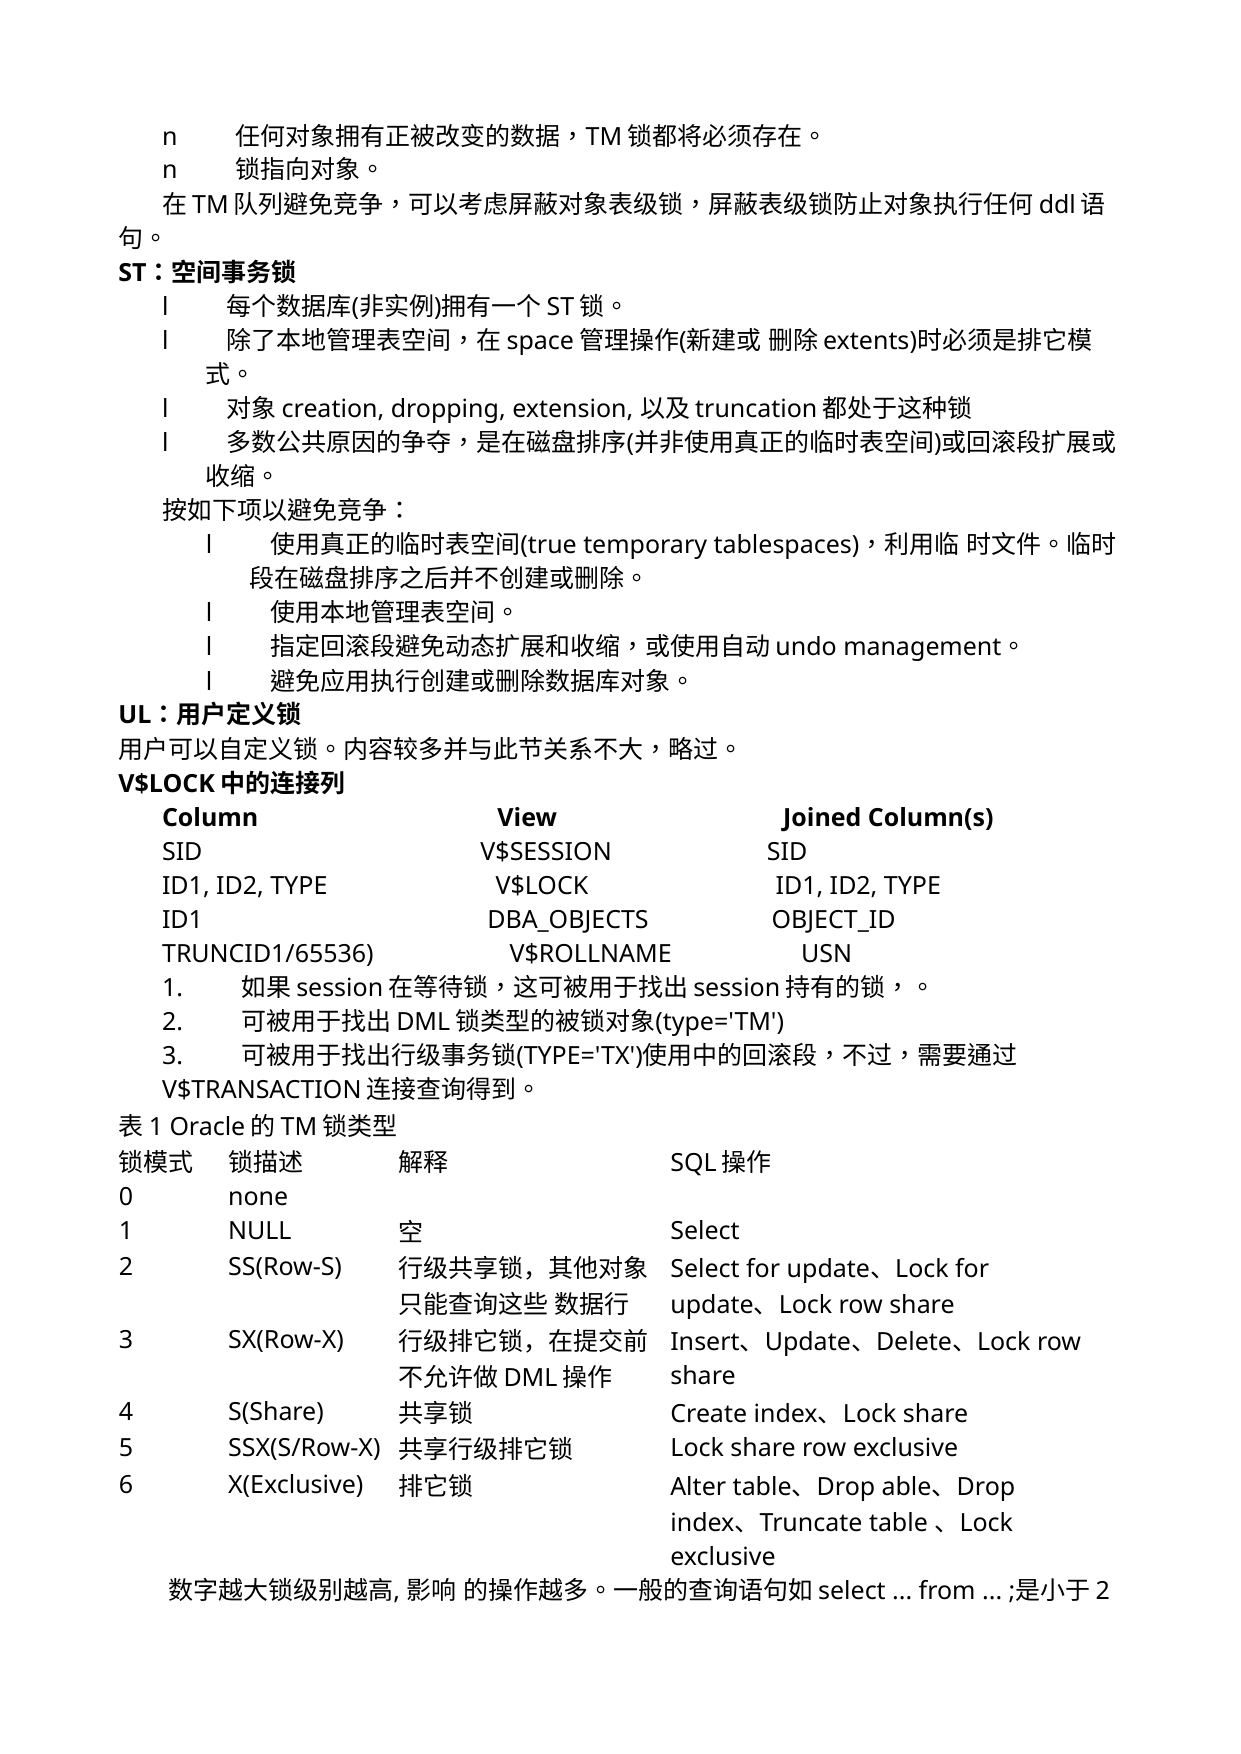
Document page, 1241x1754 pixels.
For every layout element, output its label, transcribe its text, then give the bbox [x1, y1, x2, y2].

table_cell 解释 [398, 1142, 670, 1178]
table_cell X(Exclusive) [228, 1466, 398, 1573]
text l 避免应用执行创建或删除数据库对象。 [206, 663, 1122, 697]
text 数字越大锁级别越高, 影响 的操作越多。一般的查询语句如select ... from ... ;是小于2 [118, 1573, 1122, 1607]
text l 每个数据库(非实例)拥有一个ST锁。 [162, 288, 1122, 322]
table_cell Select for update、Lock for update、Lock row share [670, 1249, 1122, 1321]
text Column View Joined Column(s) [118, 799, 1122, 833]
table_cell [670, 1179, 1122, 1212]
table_cell 共享锁 [398, 1394, 670, 1430]
table_cell 锁模式 [119, 1142, 228, 1178]
text n 任何对象拥有正被改变的数据，TM锁都将必须存在。 [162, 118, 1122, 152]
table_cell SQL操作 [670, 1142, 1122, 1178]
text ID1 DBA_OBJECTS OBJECT_ID [118, 902, 1122, 936]
text l 使用真正的临时表空间(true temporary tablespaces)，利用临 时文件。临时段在磁盘排序之后并不创建或删除。 [206, 527, 1122, 595]
table_cell 1 [119, 1213, 228, 1249]
text l 除了本地管理表空间，在space管理操作(新建或 删除extents)时必须是排它模式。 [162, 322, 1122, 391]
table_cell 3 [119, 1321, 228, 1394]
text 用户可以自定义锁。内容较多并与此节关系不大，略过。 [118, 731, 1122, 765]
table_cell none [228, 1179, 398, 1212]
table_cell S(Share) [228, 1394, 398, 1430]
table_cell 6 [119, 1466, 228, 1573]
text l 使用本地管理表空间。 [206, 595, 1122, 629]
table_cell 0 [119, 1179, 228, 1212]
text UL：用户定义锁 [118, 697, 1122, 731]
table_cell SX(Row-X) [228, 1321, 398, 1394]
text l 指定回滚段避免动态扩展和收缩，或使用自动undo management。 [206, 629, 1122, 663]
text 3. 可被用于找出行级事务锁(TYPE='TX')使用中的回滚段，不过，需要通过V$TRANSACTION连接查询得到。 [162, 1038, 1122, 1106]
table_cell 排它锁 [398, 1466, 670, 1573]
text 按如下项以避免竞争： [118, 493, 1122, 527]
table_cell Select [670, 1213, 1122, 1249]
text ST：空间事务锁 [118, 254, 1122, 288]
table_cell 空 [398, 1213, 670, 1249]
text l 多数公共原因的争夺，是在磁盘排序(并非使用真正的临时表空间)或回滚段扩展或收缩。 [162, 425, 1122, 493]
table_cell 行级共享锁，其他对象只能查询这些 数据行 [398, 1249, 670, 1321]
text SID V$SESSION SID [118, 833, 1122, 867]
table_cell Insert、Update、Delete、Lock row share [670, 1321, 1122, 1394]
text 2. 可被用于找出DML锁类型的被锁对象(type='TM') [162, 1004, 1122, 1038]
table_cell 4 [119, 1394, 228, 1430]
text 1. 如果session在等待锁，这可被用于找出session持有的锁，。 [162, 970, 1122, 1004]
text ID1, ID2, TYPE V$LOCK ID1, ID2, TYPE [118, 867, 1122, 902]
text l 对象creation, dropping, extension, 以及truncation都处于这种锁 [162, 391, 1122, 425]
table_cell 行级排它锁，在提交前不允许做DML操作 [398, 1321, 670, 1394]
table_header 表1 Oracle的TM锁类型 [119, 1106, 1122, 1142]
table_cell Alter table、Drop able、Drop index、Truncate table 、Lock exclusive [670, 1466, 1122, 1573]
table_cell SS(Row-S) [228, 1249, 398, 1321]
table_cell SSX(S/Row-X) [228, 1430, 398, 1466]
table_cell Create index、Lock share [670, 1394, 1122, 1430]
table_cell Lock share row exclusive [670, 1430, 1122, 1466]
text 在TM队列避免竞争，可以考虑屏蔽对象表级锁，屏蔽表级锁防止对象执行任何ddl语句。 [118, 186, 1122, 254]
table_cell NULL [228, 1213, 398, 1249]
table_cell 2 [119, 1249, 228, 1321]
table_cell 5 [119, 1430, 228, 1466]
text TRUNCID1/65536) V$ROLLNAME USN [118, 936, 1122, 970]
text V$LOCK中的连接列 [118, 765, 1122, 799]
text n 锁指向对象。 [162, 152, 1122, 186]
table_cell 共享行级排它锁 [398, 1430, 670, 1466]
table_cell 锁描述 [228, 1142, 398, 1178]
table_cell [398, 1179, 670, 1212]
